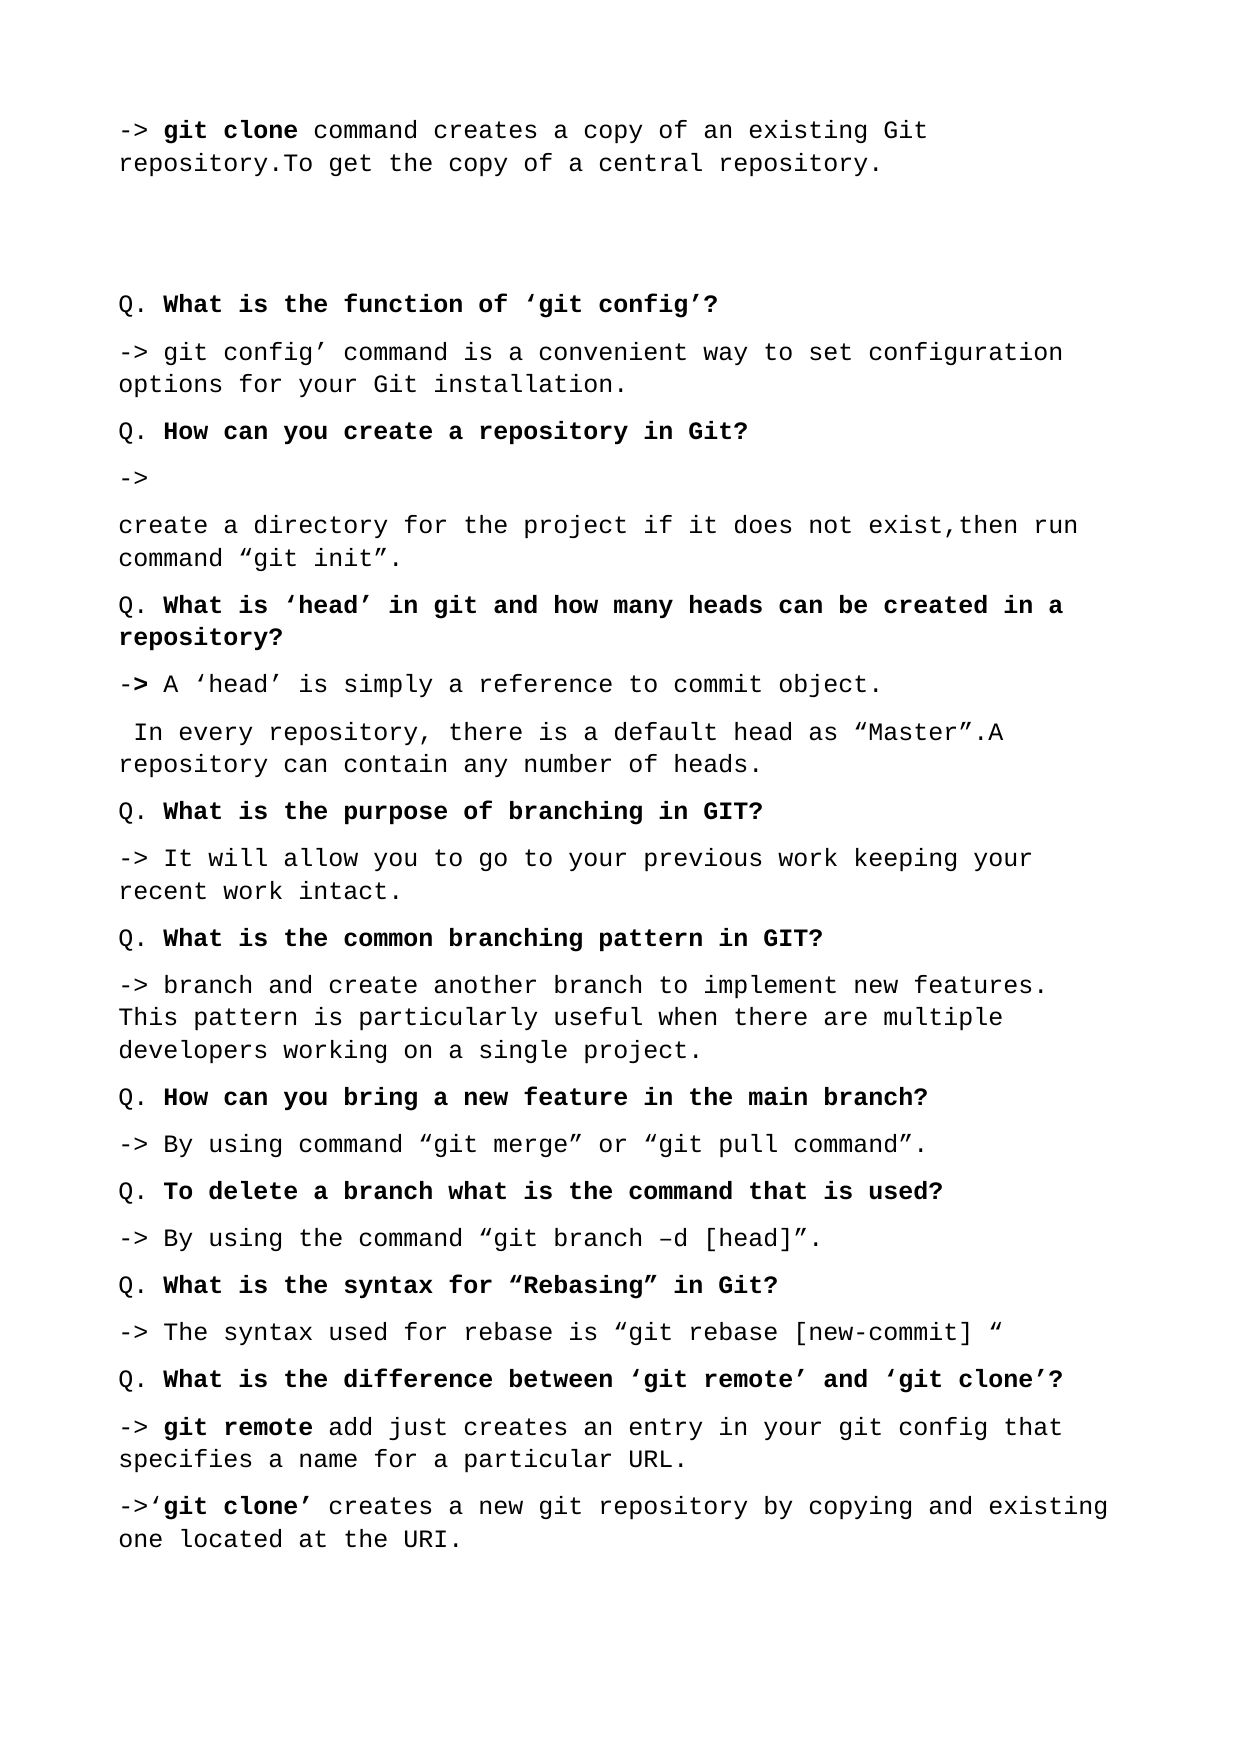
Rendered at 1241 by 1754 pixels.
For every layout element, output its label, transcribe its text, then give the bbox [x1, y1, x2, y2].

text In every repository, there is a default head as “Master”.A repository can contain any number of heads. [118, 719, 1122, 780]
text -> branch and create another branch to implement new features. This pattern is particularly useful when there are multiple developers working on a single project. [118, 972, 1122, 1066]
text Q. What is the common branching pattern in GIT? [118, 925, 1122, 954]
text Q. To delete a branch what is the command that is used? [118, 1179, 1122, 1207]
text Q. How can you create a repository in Git? [118, 419, 1122, 447]
text -> git remote add just creates an entry in your git config that specifies a name for a particular URL. [118, 1414, 1122, 1475]
text -> git config’ command is a convenient way to set configuration options for your Git installation. [118, 339, 1122, 400]
text -> By using the command “git branch –d [head]”. [118, 1226, 1122, 1254]
text -> [118, 466, 1122, 494]
text -> By using command “git merge” or “git pull command”. [118, 1132, 1122, 1160]
text Q. What is the difference between ‘git remote’ and ‘git clone’? [118, 1367, 1122, 1395]
text -> It will allow you to go to your previous work keeping your recent work intact. [118, 846, 1122, 907]
text Q. What is the purpose of branching in GIT? [118, 799, 1122, 827]
text -> A ‘head’ is simply a reference to commit object. [118, 672, 1122, 700]
text Q. What is the syntax for “Rebasing” in Git? [118, 1273, 1122, 1301]
text Q. How can you bring a new feature in the main branch? [118, 1084, 1122, 1113]
text create a directory for the project if it does not exist,then run command “git init”. [118, 513, 1122, 574]
text Q. What is ‘head’ in git and how many heads can be created in a repository? [118, 592, 1122, 653]
text ->‘git clone’ creates a new git repository by copying and existing one located at the URI. [118, 1494, 1122, 1554]
text -> The syntax used for rebase is “git rebase [new-commit] “ [118, 1320, 1122, 1348]
text Q. What is the function of ‘git config’? [118, 292, 1122, 320]
text -> git clone command creates a copy of an existing Git repository.To get the copy of a central repository. [118, 118, 1122, 179]
